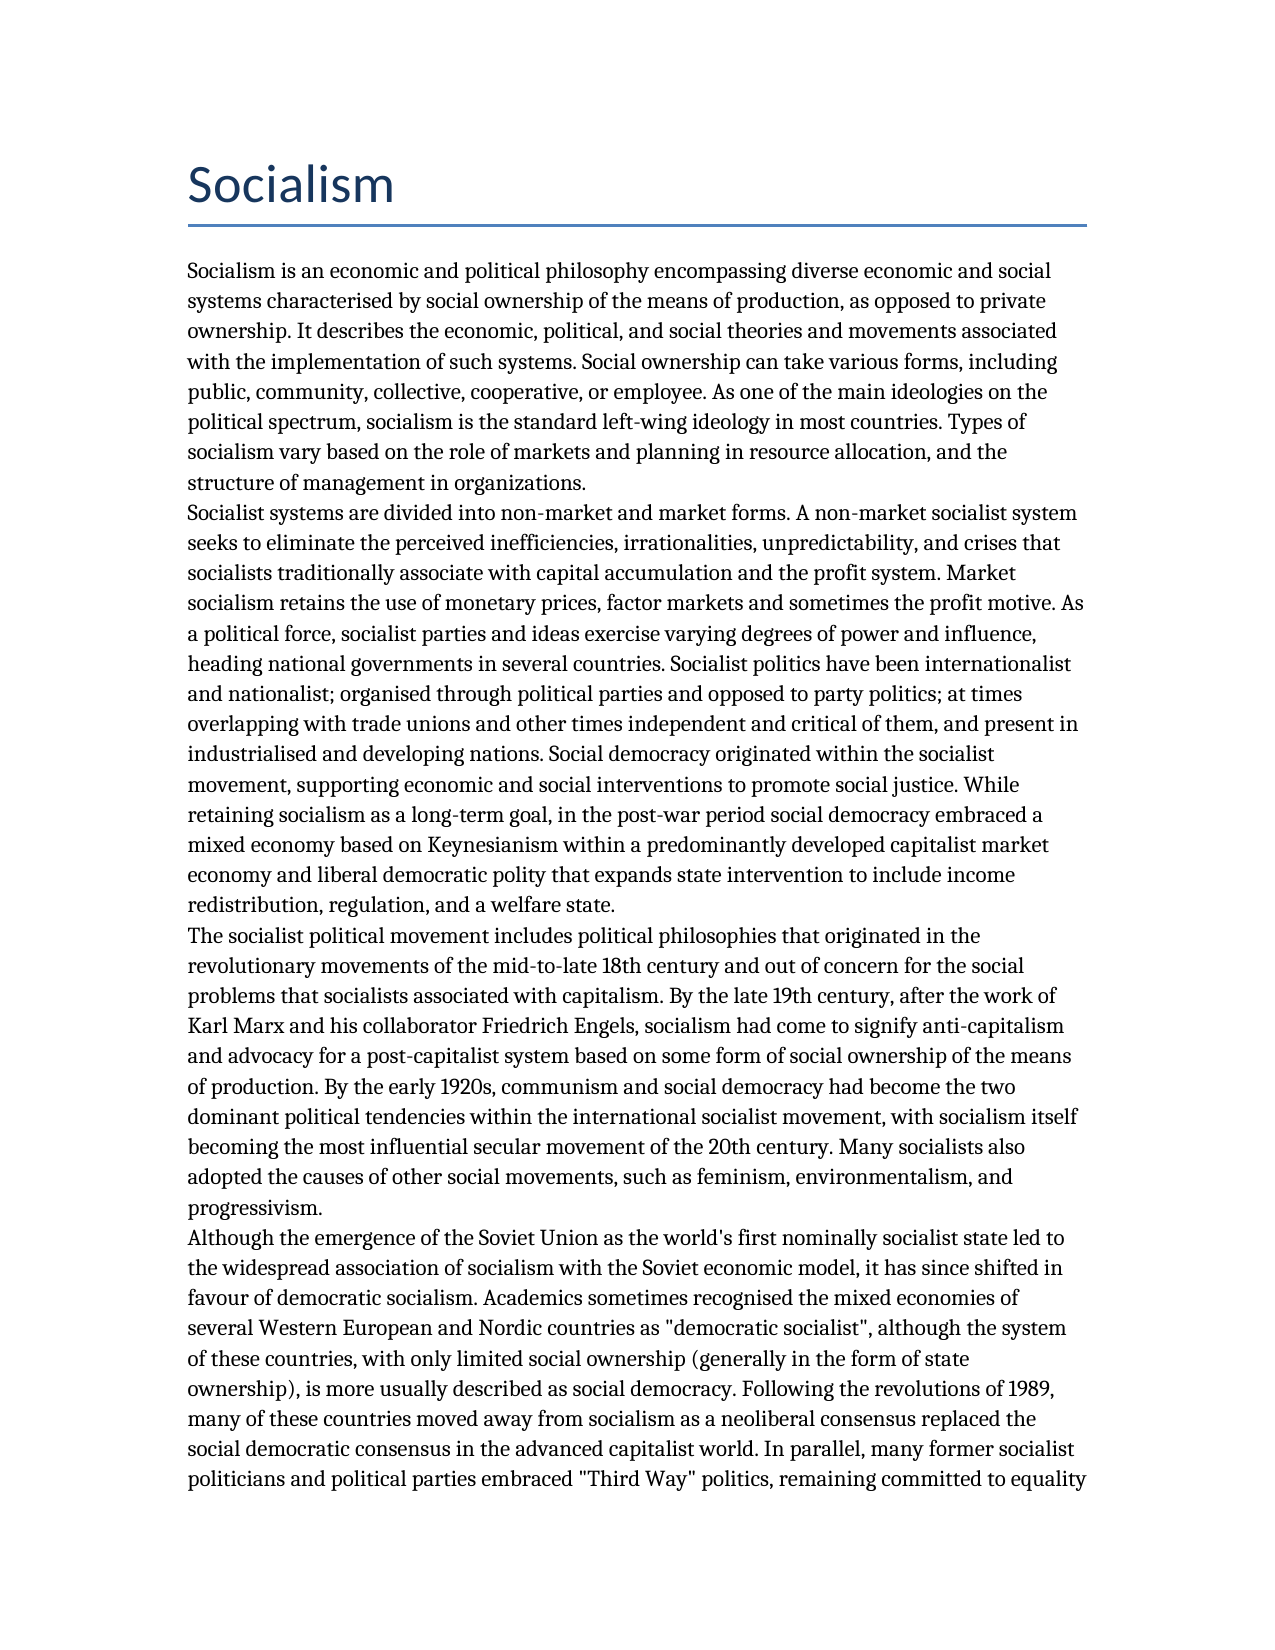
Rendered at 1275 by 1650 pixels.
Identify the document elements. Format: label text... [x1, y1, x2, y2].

text Socialism is an economic and political philosophy encompassing diverse economic and social systems characterised by social ownership of the means of production, as opposed to private ownership. It describes the economic, political, and social theories and movements associated with the implementation of such systems. Social ownership can take various forms, including public, community, collective, cooperative, or employee. As one of the main ideologies on the political spectrum, socialism is the standard left-wing ideology in most countries. Types of socialism vary based on the role of markets and planning in resource allocation, and the structure of management in organizations. Socialist systems are divided into non-market and market forms. A non-market socialist system seeks to eliminate the perceived inefficiencies, irrationalities, unpredictability, and crises that socialists traditionally associate with capital accumulation and the profit system. Market socialism retains the use of monetary prices, factor markets and sometimes the profit motive. As a political force, socialist parties and ideas exercise varying degrees of power and influence, heading national governments in several countries. Socialist politics have been internationalist and nationalist; organised through political parties and opposed to party politics; at times overlapping with trade unions and other times independent and critical of them, and present in industrialised and developing nations. Social democracy originated within the socialist movement, supporting economic and social interventions to promote social justice. While retaining socialism as a long-term goal, in the post-war period social democracy embraced a mixed economy based on Keynesianism within a predominantly developed capitalist market economy and liberal democratic polity that expands state intervention to include income redistribution, regulation, and a welfare state. The socialist political movement includes political philosophies that originated in the revolutionary movements of the mid-to-late 18th century and out of concern for the social problems that socialists associated with capitalism. By the late 19th century, after the work of Karl Marx and his collaborator Friedrich Engels, socialism had come to signify anti-capitalism and advocacy for a post-capitalist system based on some form of social ownership of the means of production. By the early 1920s, communism and social democracy had become the two dominant political tendencies within the international socialist movement, with socialism itself becoming the most influential secular movement of the 20th century. Many socialists also adopted the causes of other social movements, such as feminism, environmentalism, and progressivism. Although the emergence of the Soviet Union as the world's first nominally socialist state led to the widespread association of socialism with the Soviet economic model, it has since shifted in favour of democratic socialism. Academics sometimes recognised the mixed economies of several Western European and Nordic countries as "democratic socialist", although the system of these countries, with only limited social ownership (generally in the form of state ownership), is more usually described as social democracy. Following the revolutions of 1989, many of these countries moved away from socialism as a neoliberal consensus replaced the social democratic consensus in the advanced capitalist world. In parallel, many former socialist politicians and political parties embraced "Third Way" politics, remaining committed to equality [187, 258, 1087, 1492]
title Socialism [187, 150, 1087, 227]
